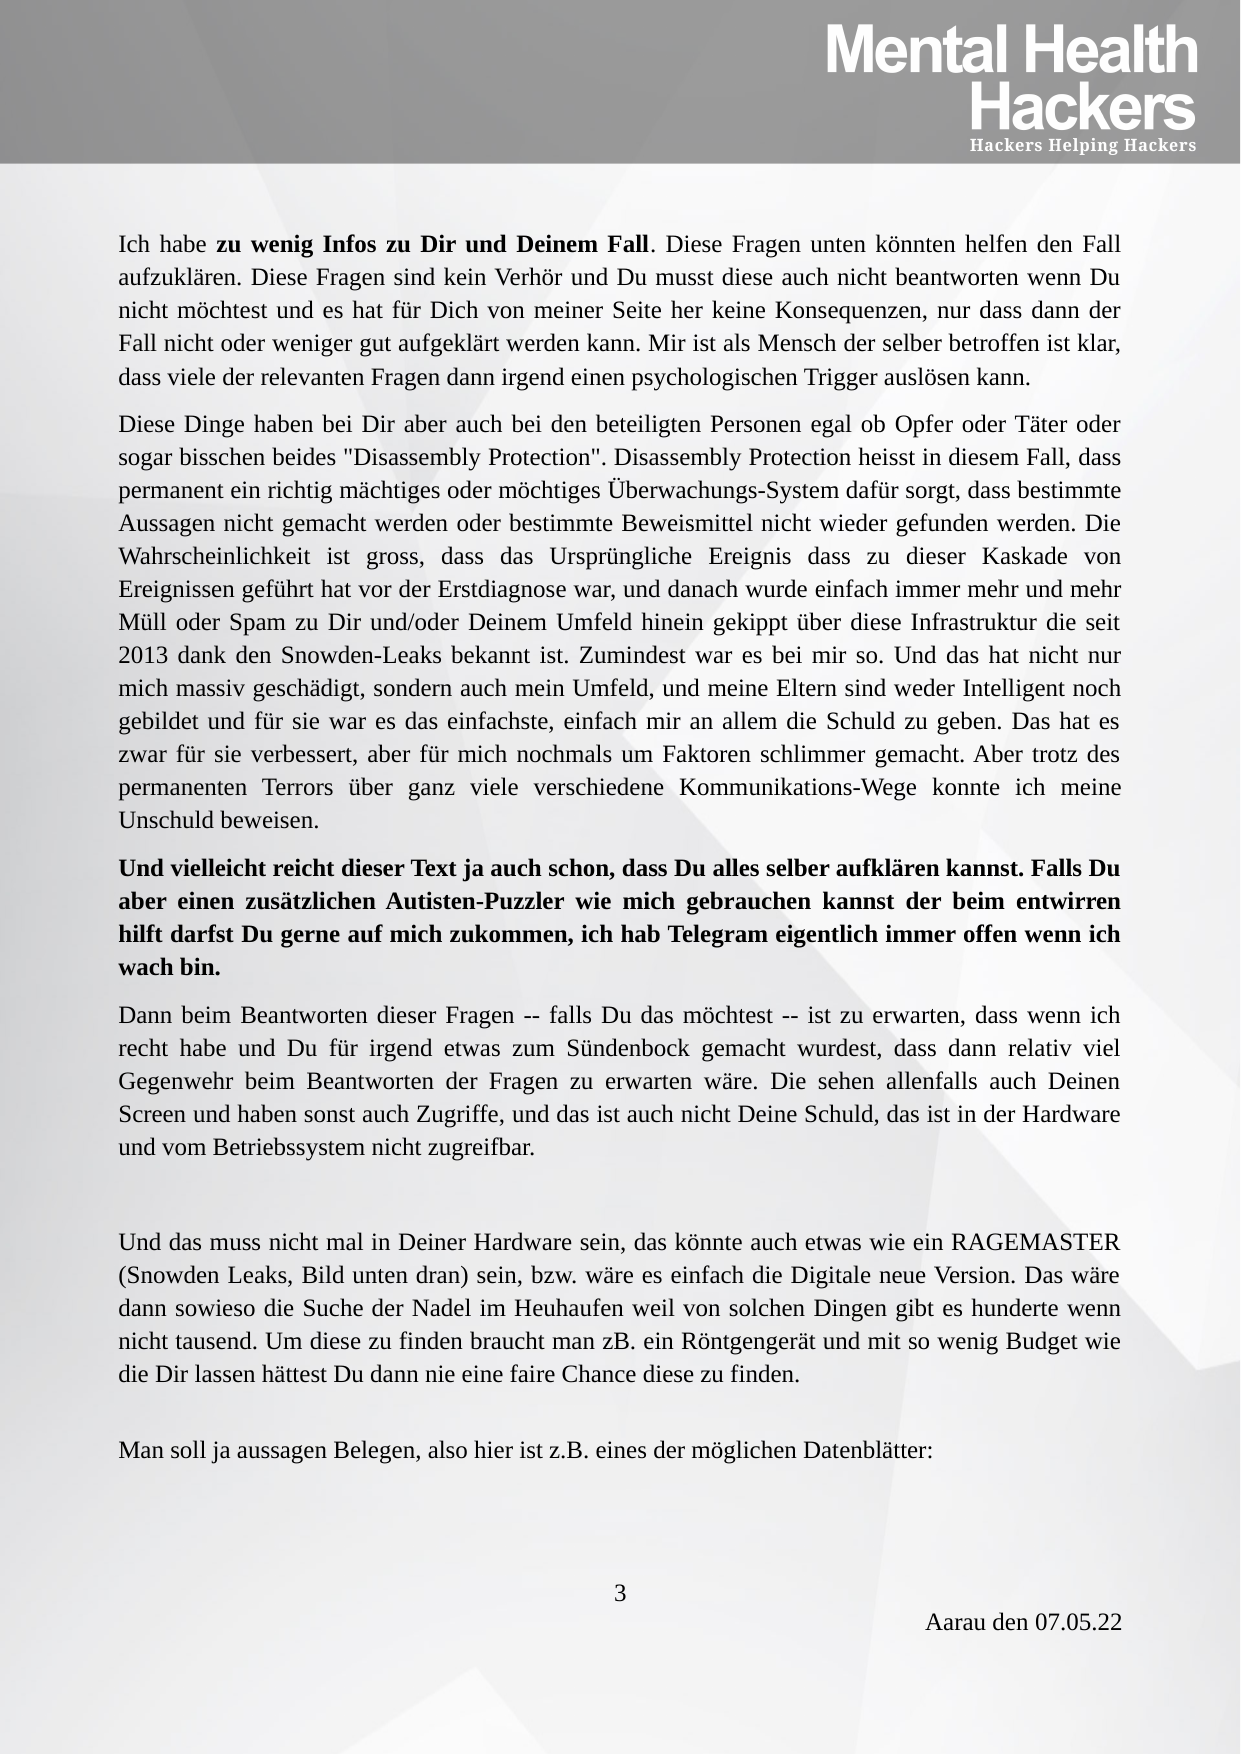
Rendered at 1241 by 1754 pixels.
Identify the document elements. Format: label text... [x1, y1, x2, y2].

text Und das muss nicht mal in Deiner Hardware sein, das könnte auch etwas wie ein RAGEMASTER (Snowden Leaks, Bild unten dran) sein, bzw. wäre es einfach die Digitale neue Version. Das wäre dann sowieso die Suche der Nadel im Heuhaufen weil von solchen Dingen gibt es hunderte wenn nicht tausend. Um diese zu finden braucht man zB. ein Röntgengerät und mit so wenig Budget wie die Dir lassen hättest Du dann nie eine faire Chance diese zu finden. [118, 1227, 1122, 1388]
text Man soll ja aussagen Belegen, also hier ist z.B. eines der möglichen Datenblätter: [118, 1435, 1122, 1464]
text Diese Dinge haben bei Dir aber auch bei den beteiligten Personen egal ob Opfer oder Täter oder sogar bisschen beides "Disassembly Protection". Disassembly Protection heisst in diesem Fall, dass permanent ein richtig mächtiges oder möchtiges Überwachungs-System dafür sorgt, dass bestimmte Aussagen nicht gemacht werden oder bestimmte Beweismittel nicht wieder gefunden werden. Die Wahrscheinlichkeit ist gross, dass das Ursprüngliche Ereignis dass zu dieser Kaskade von Ereignissen geführt hat vor der Erstdiagnose war, und danach wurde einfach immer mehr und mehr Müll oder Spam zu Dir und/oder Deinem Umfeld hinein gekippt über diese Infrastruktur die seit 2013 dank den Snowden-Leaks bekannt ist. Zumindest war es bei mir so. Und das hat nicht nur mich massiv geschädigt, sondern auch mein Umfeld, und meine Eltern sind weder Intelligent noch gebildet und für sie war es das einfachste, einfach mir an allem die Schuld zu geben. Das hat es zwar für sie verbessert, aber für mich nochmals um Faktoren schlimmer gemacht. Aber trotz des permanenten Terrors über ganz viele verschiedene Kommunikations-Wege konnte ich meine Unschuld beweisen. [118, 409, 1122, 834]
picture [0, 0, 1241, 1754]
text Ich habe zu wenig Infos zu Dir und Deinem Fall. Diese Fragen unten könnten helfen den Fall aufzuklären. Diese Fragen sind kein Verhör und Du musst diese auch nicht beantworten wenn Du nicht möchtest und es hat für Dich von meiner Seite her keine Konsequenzen, nur dass dann der Fall nicht oder weniger gut aufgeklärt werden kann. Mir ist als Mensch der selber betroffen ist klar, dass viele der relevanten Fragen dann irgend einen psychologischen Trigger auslösen kann. [118, 229, 1122, 390]
text Dann beim Beantworten dieser Fragen -- falls Du das möchtest -- ist zu erwarten, dass wenn ich recht habe und Du für irgend etwas zum Sündenbock gemacht wurdest, dass dann relativ viel Gegenwehr beim Beantworten der Fragen zu erwarten wäre. Die sehen allenfalls auch Deinen Screen und haben sonst auch Zugriffe, und das ist auch nicht Deine Schuld, das ist in der Hardware und vom Betriebssystem nicht zugreifbar. [118, 1000, 1122, 1161]
text Und vielleicht reicht dieser Text ja auch schon, dass Du alles selber aufklären kannst. Falls Du aber einen zusätzlichen Autisten-Puzzler wie mich gebrauchen kannst der beim entwirren hilft darfst Du gerne auf mich zukommen, ich hab Telegram eigentlich immer offen wenn ich wach bin. [118, 853, 1122, 981]
